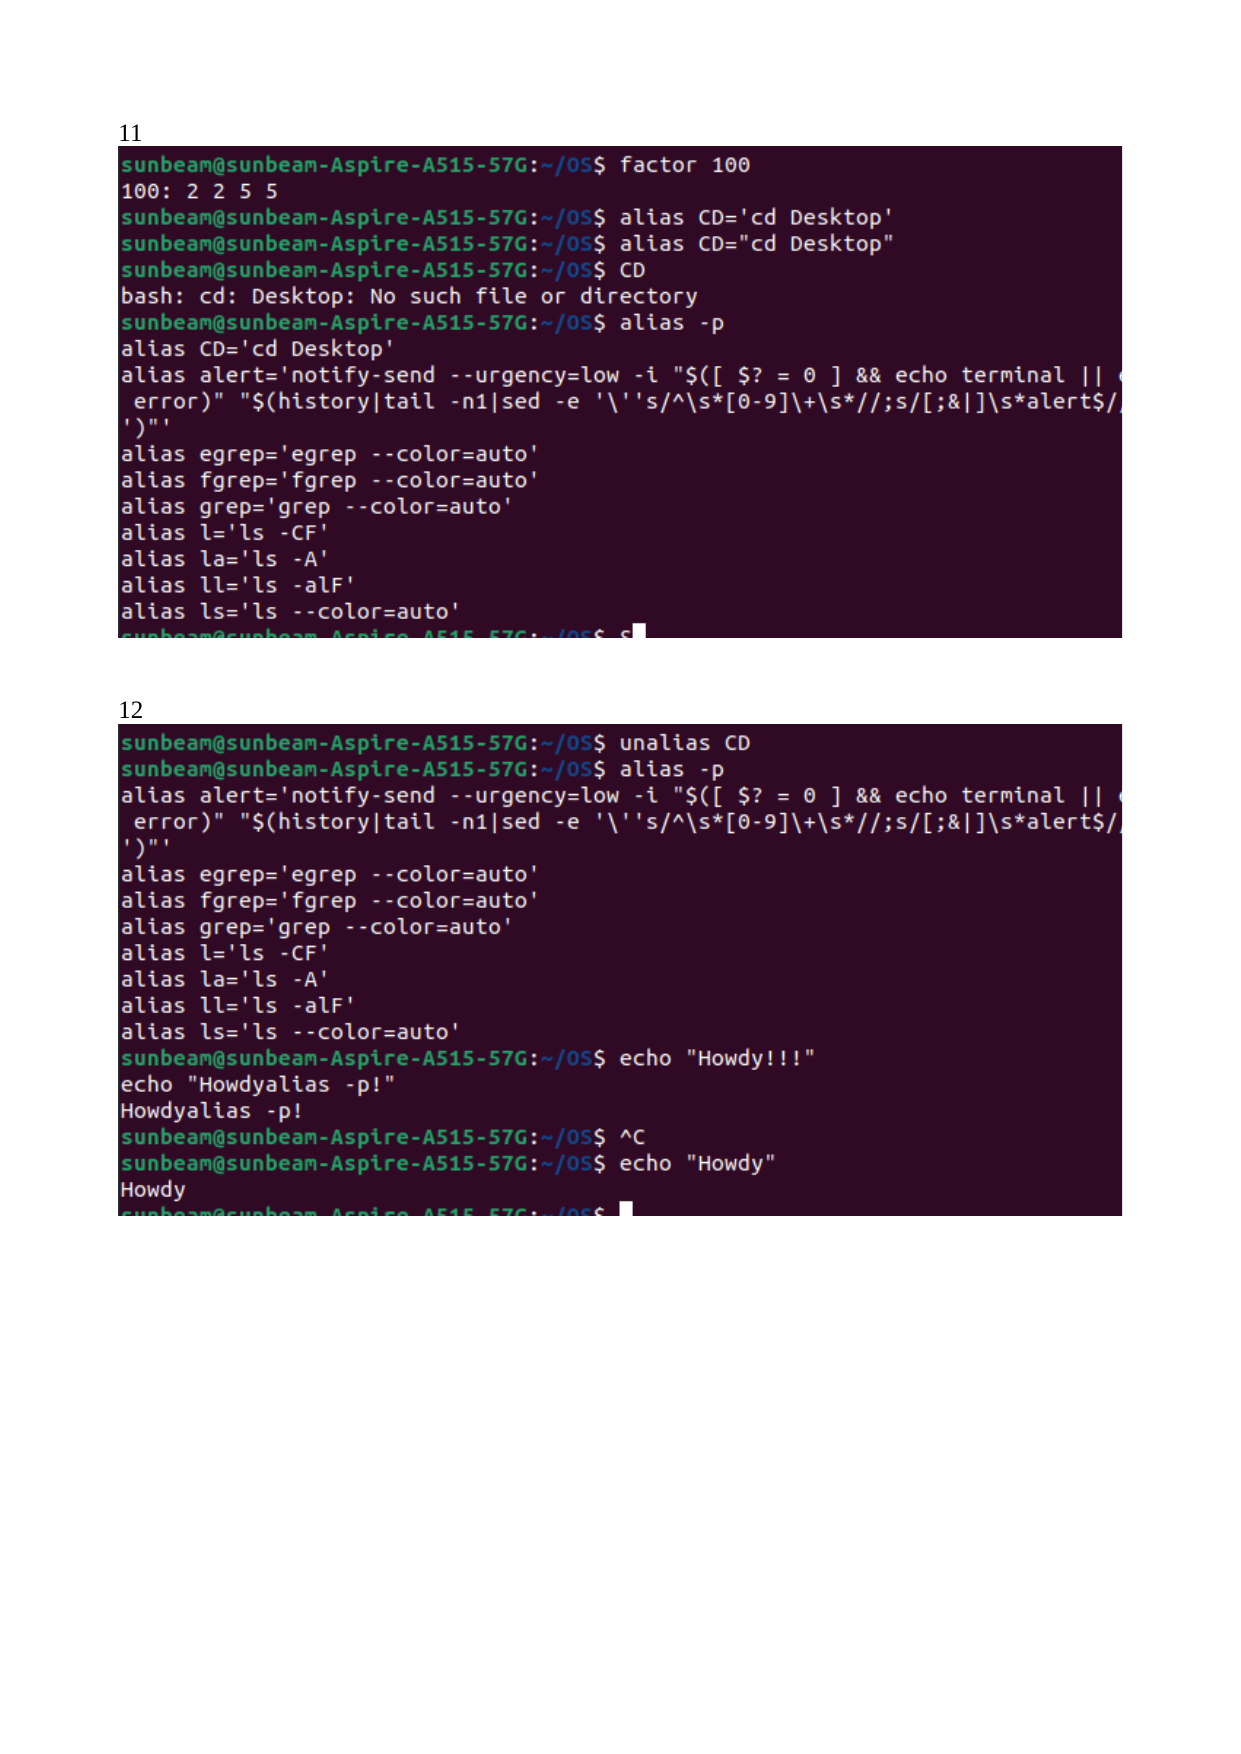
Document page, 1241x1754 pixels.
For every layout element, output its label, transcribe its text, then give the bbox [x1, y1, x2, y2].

text 11 [118, 118, 1122, 146]
picture [118, 724, 1123, 1216]
text 12 [118, 695, 1122, 724]
picture [118, 146, 1123, 638]
